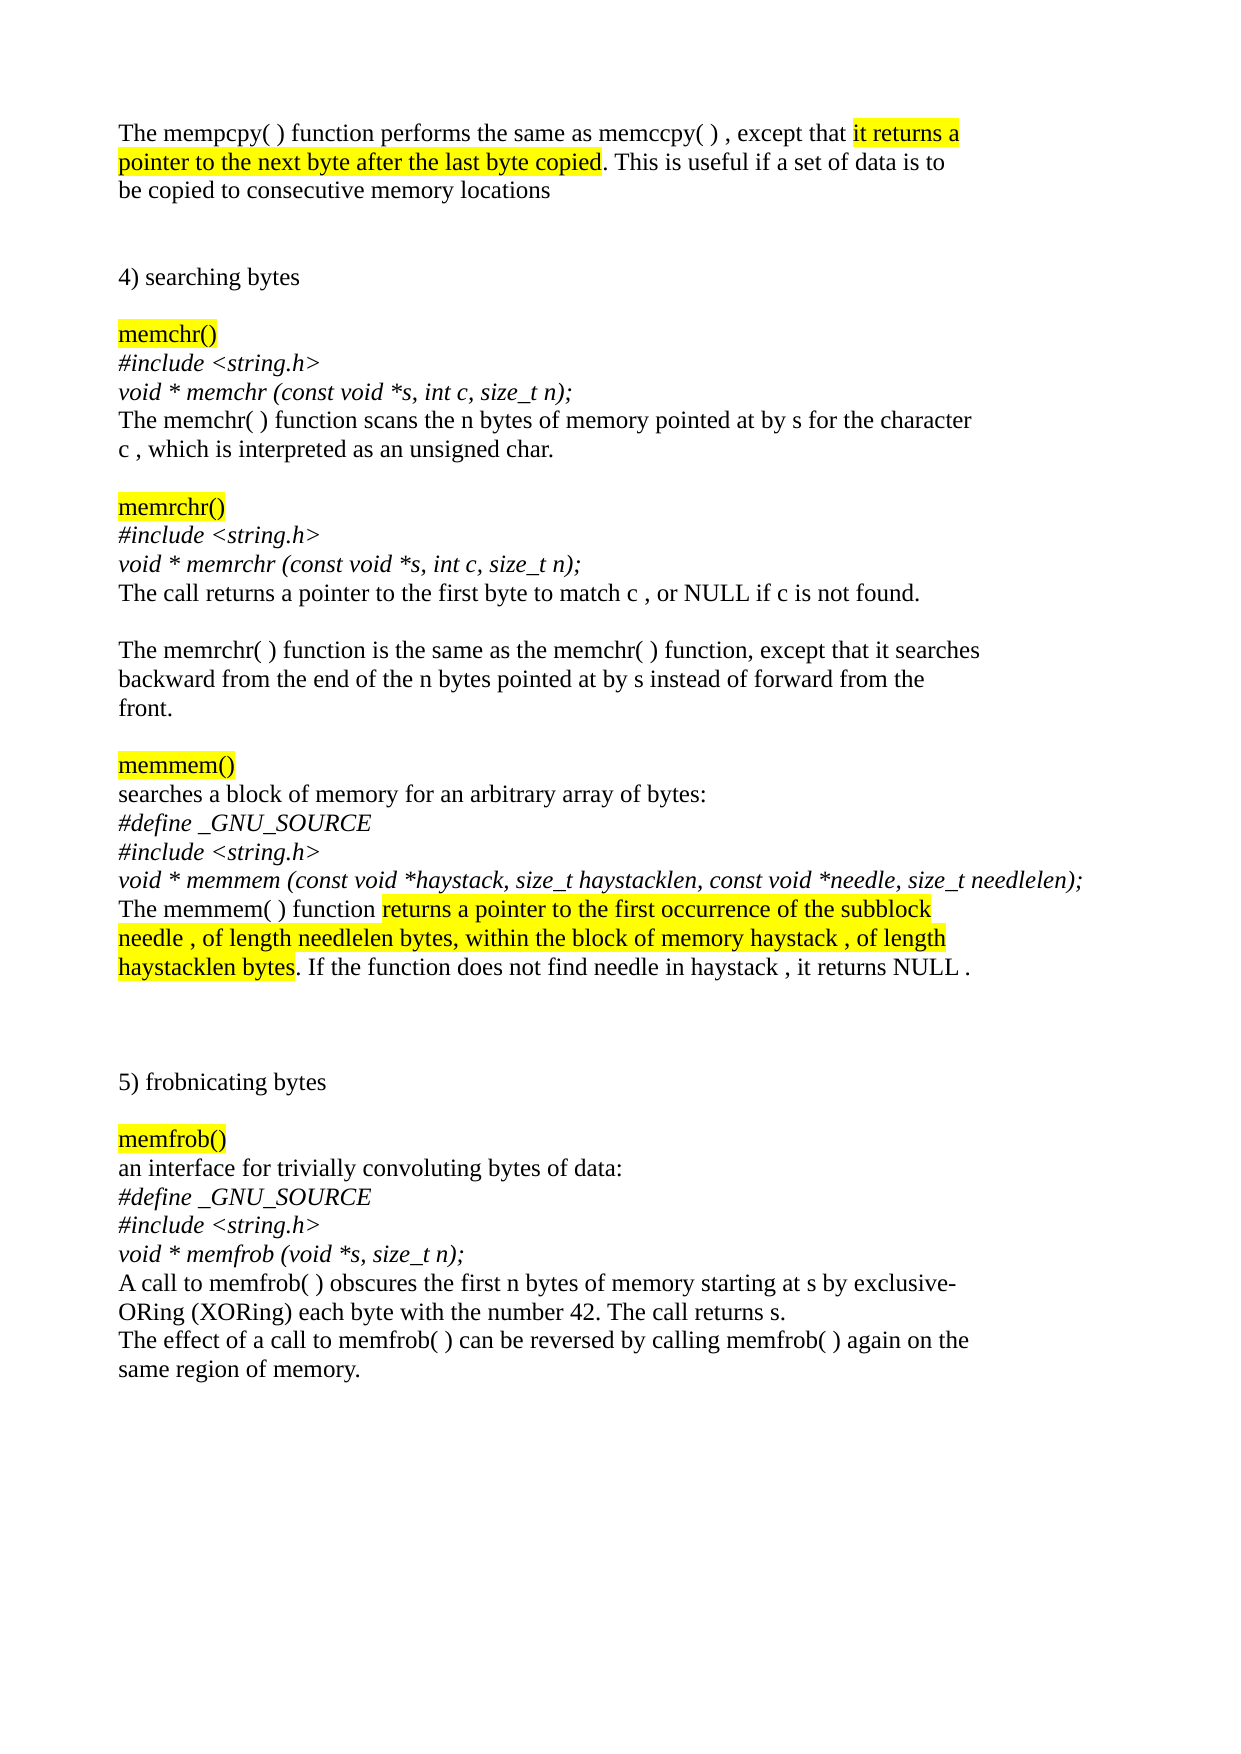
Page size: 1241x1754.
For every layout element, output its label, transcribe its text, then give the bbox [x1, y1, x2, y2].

text pointer to the next byte after the last byte copied. This is useful if a set of data is to [118, 147, 1122, 176]
text ORing (XORing) each byte with the number 42. The call returns s. [118, 1297, 1122, 1326]
text 5) frobnicating bytes [118, 1067, 1122, 1096]
text memfrob() [118, 1124, 1122, 1153]
text The memchr( ) function scans the n bytes of memory pointed at by s for the character [118, 406, 1122, 434]
text needle , of length needlelen bytes, within the block of memory haystack , of length [118, 923, 1122, 952]
text #include <string.h> [118, 837, 1122, 866]
text void * memfrob (void *s, size_t n); [118, 1239, 1122, 1268]
text void * memrchr (const void *s, int c, size_t n); [118, 549, 1122, 578]
text memrchr() [118, 492, 1122, 521]
text be copied to consecutive memory locations [118, 176, 1122, 204]
text haystacklen bytes. If the function does not find needle in haystack , it returns NULL . [118, 952, 1122, 981]
text void * memchr (const void *s, int c, size_t n); [118, 377, 1122, 406]
text an interface for trivially convoluting bytes of data: [118, 1153, 1122, 1182]
text front. [118, 693, 1122, 722]
text The memmem( ) function returns a pointer to the first occurrence of the subblock [118, 894, 1122, 923]
text #define _GNU_SOURCE [118, 1182, 1122, 1211]
text A call to memfrob( ) obscures the first n bytes of memory starting at s by exclusive- [118, 1268, 1122, 1297]
text memmem() [118, 751, 1122, 779]
text #include <string.h> [118, 1211, 1122, 1239]
text 4) searching bytes [118, 262, 1122, 291]
text searches a block of memory for an arbitrary array of bytes: [118, 779, 1122, 808]
text backward from the end of the n bytes pointed at by s instead of forward from the [118, 664, 1122, 693]
text The effect of a call to memfrob( ) can be reversed by calling memfrob( ) again on the [118, 1326, 1122, 1354]
text memchr() [118, 319, 1122, 348]
text #define _GNU_SOURCE [118, 808, 1122, 837]
text void * memmem (const void *haystack, size_t haystacklen, const void *needle, size_t needlelen); [118, 866, 1122, 894]
text The memrchr( ) function is the same as the memchr( ) function, except that it searches [118, 636, 1122, 664]
text The mempcpy( ) function performs the same as memccpy( ) , except that it returns a [118, 118, 1122, 147]
text c , which is interpreted as an unsigned char. [118, 434, 1122, 463]
text The call returns a pointer to the first byte to match c , or NULL if c is not found. [118, 578, 1122, 607]
text #include <string.h> [118, 348, 1122, 377]
text #include <string.h> [118, 521, 1122, 549]
text same region of memory. [118, 1354, 1122, 1383]
